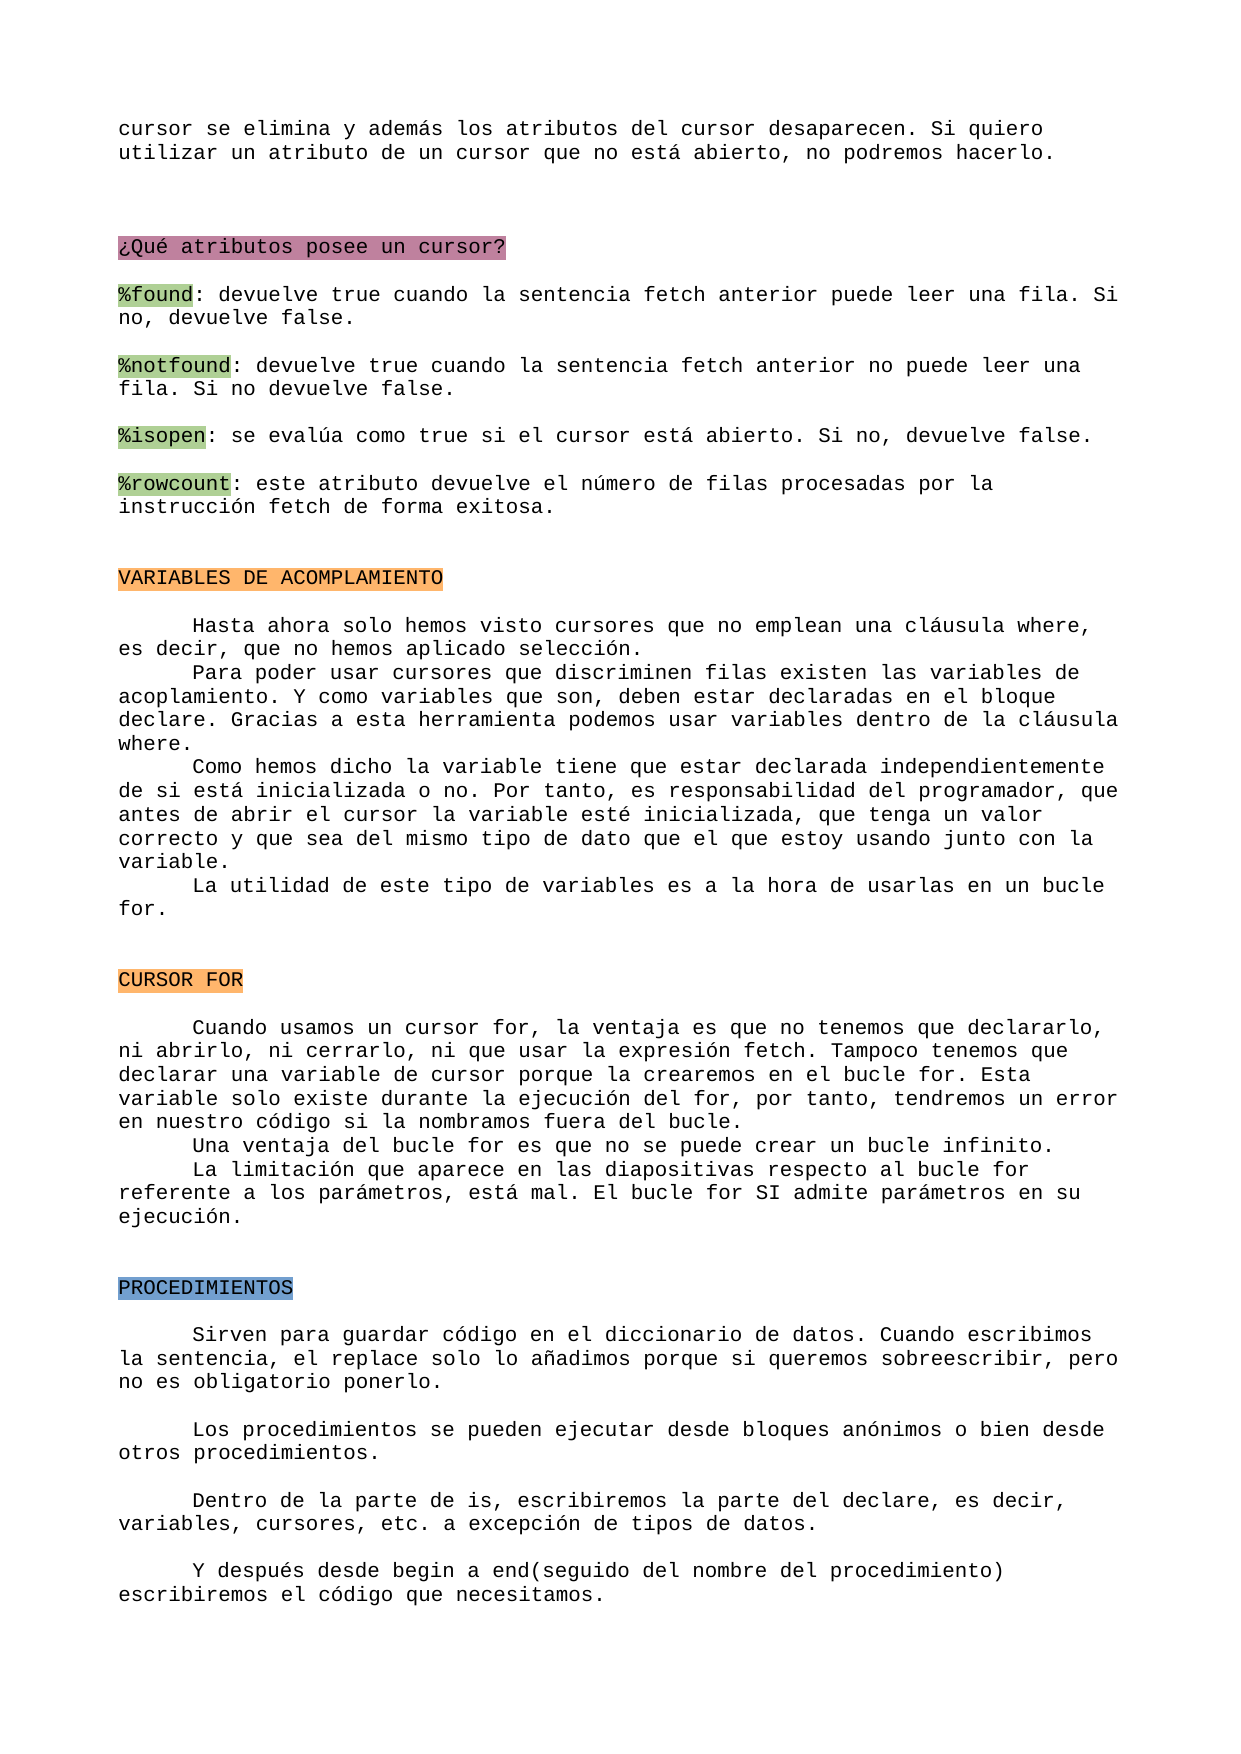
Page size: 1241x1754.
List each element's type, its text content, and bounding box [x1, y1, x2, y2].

text Una ventaja del bucle for es que no se puede crear un bucle infinito. [118, 1135, 1122, 1158]
text VARIABLES DE ACOMPLAMIENTO [118, 567, 1122, 591]
text Como hemos dicho la variable tiene que estar declarada independientemente de si está inicializada o no. Por tanto, es responsabilidad del programador, que antes de abrir el cursor la variable esté inicializada, que tenga un valor correcto y que sea del mismo tipo de dato que el que estoy usando junto con la variable. [118, 757, 1122, 875]
text Los procedimientos se pueden ejecutar desde bloques anónimos o bien desde otros procedimientos. [118, 1419, 1122, 1466]
text PROCEDIMIENTOS [118, 1277, 1122, 1300]
text Sirven para guardar código en el diccionario de datos. Cuando escribimos la sentencia, el replace solo lo añadimos porque si queremos sobreescribir, pero no es obligatorio ponerlo. [118, 1324, 1122, 1395]
text Hasta ahora solo hemos visto cursores que no emplean una cláusula where, es decir, que no hemos aplicado selección. [118, 615, 1122, 662]
text Cuando usamos un cursor for, la ventaja es que no tenemos que declararlo, ni abrirlo, ni cerrarlo, ni que usar la expresión fetch. Tampoco tenemos que declarar una variable de cursor porque la crearemos en el bucle for. Esta variable solo existe durante la ejecución del for, por tanto, tendremos un error en nuestro código si la nombramos fuera del bucle. [118, 1017, 1122, 1135]
text %rowcount: este atributo devuelve el número de filas procesadas por la instrucción fetch de forma exitosa. [118, 473, 1122, 520]
text %found: devuelve true cuando la sentencia fetch anterior puede leer una fila. Si no, devuelve false. [118, 284, 1122, 331]
text CURSOR FOR [118, 969, 1122, 993]
text %isopen: se evalúa como true si el cursor está abierto. Si no, devuelve false. [118, 426, 1122, 449]
text La utilidad de este tipo de variables es a la hora de usarlas en un bucle for. [118, 875, 1122, 922]
text La limitación que aparece en las diapositivas respecto al bucle for referente a los parámetros, está mal. El bucle for SI admite parámetros en su ejecución. [118, 1158, 1122, 1229]
text Y después desde begin a end(seguido del nombre del procedimiento) escribiremos el código que necesitamos. [118, 1561, 1122, 1608]
text %notfound: devuelve true cuando la sentencia fetch anterior no puede leer una fila. Si no devuelve false. [118, 354, 1122, 402]
text cursor se elimina y además los atributos del cursor desaparecen. Si quiero utilizar un atributo de un cursor que no está abierto, no podremos hacerlo. [118, 118, 1122, 165]
text Para poder usar cursores que discriminen filas existen las variables de acoplamiento. Y como variables que son, deben estar declaradas en el bloque declare. Gracias a esta herramienta podemos usar variables dentro de la cláusula where. [118, 662, 1122, 757]
text Dentro de la parte de is, escribiremos la parte del declare, es decir, variables, cursores, etc. a excepción de tipos de datos. [118, 1489, 1122, 1537]
text ¿Qué atributos posee un cursor? [118, 236, 1122, 260]
